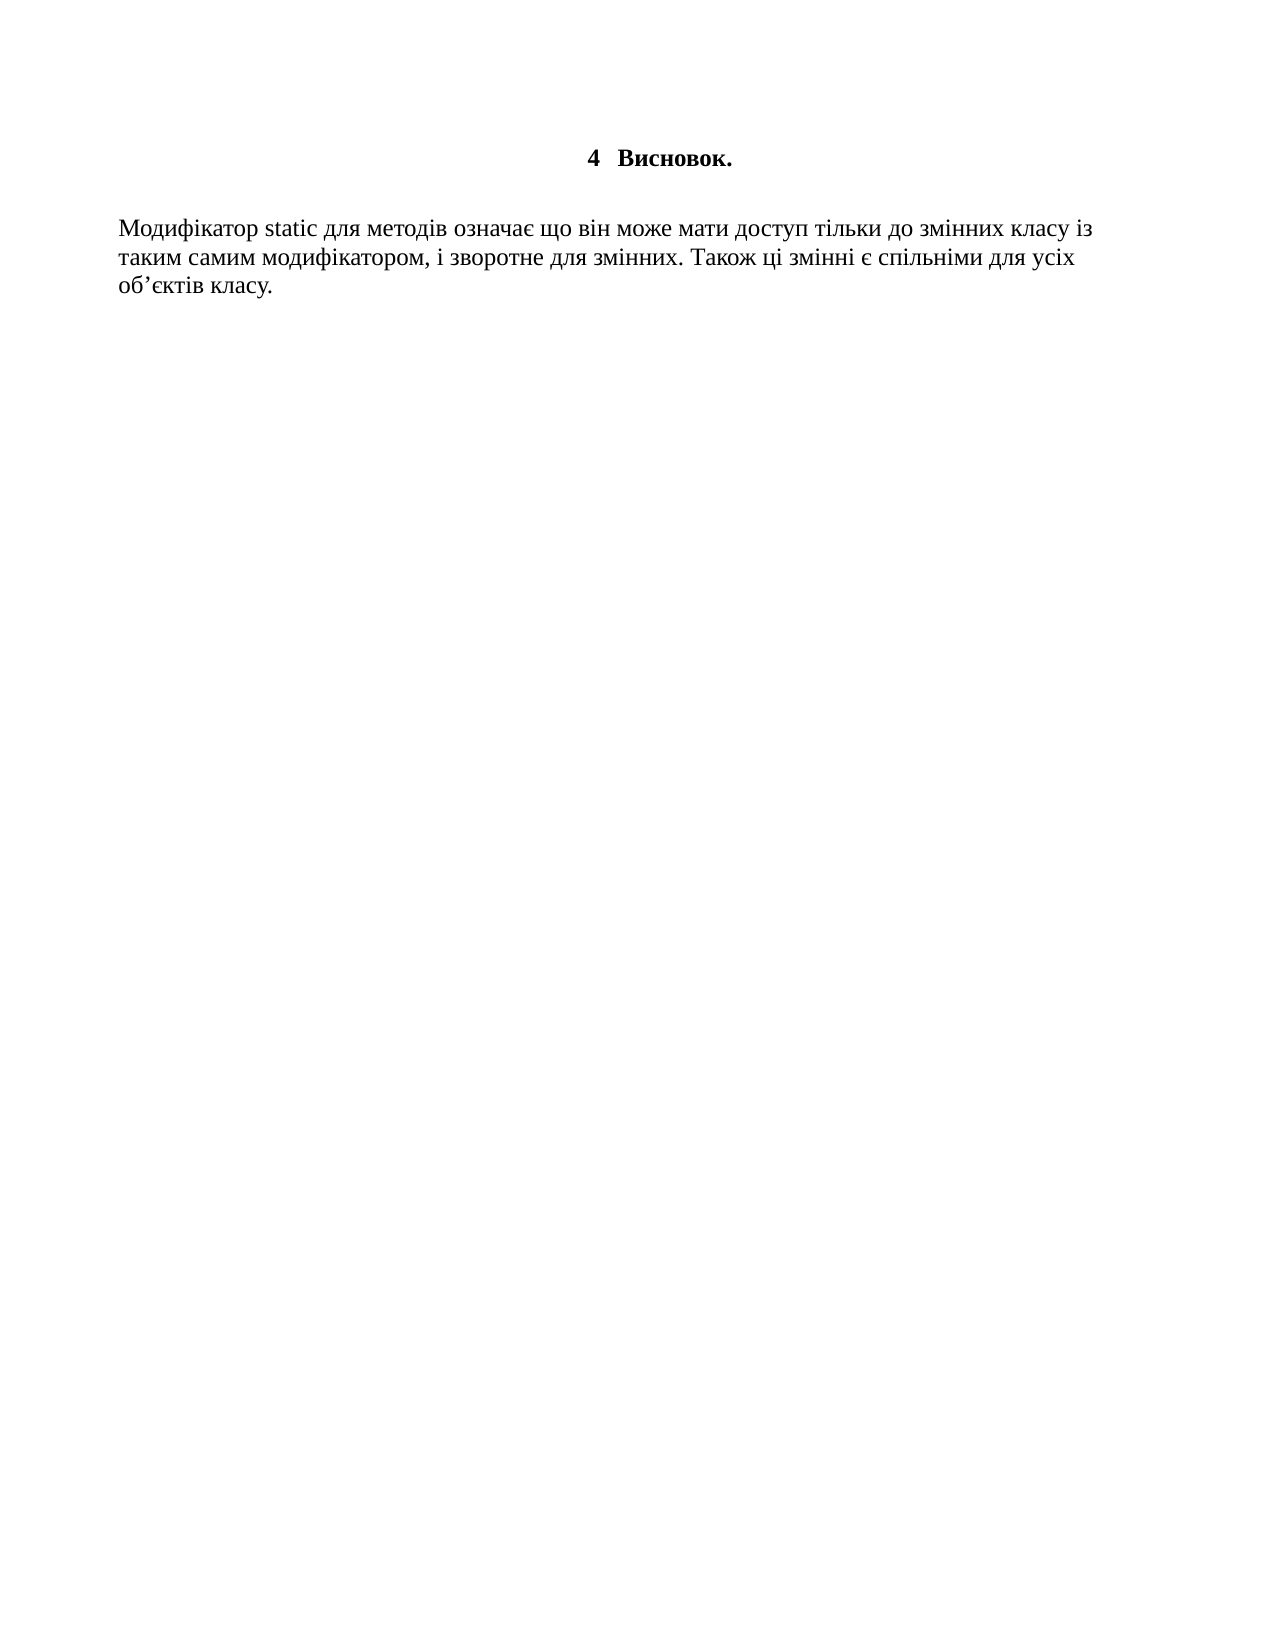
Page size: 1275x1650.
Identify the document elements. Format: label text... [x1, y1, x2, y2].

subtitle Висновок. [163, 143, 1157, 172]
text Модифікатор static для методів означає що він може мати доступ тільки до змінних класу із таким самим модифікатором, і зворотне для змінних. Також ці змінні є спільніми для усіх об’єктів класу. [118, 213, 1157, 299]
